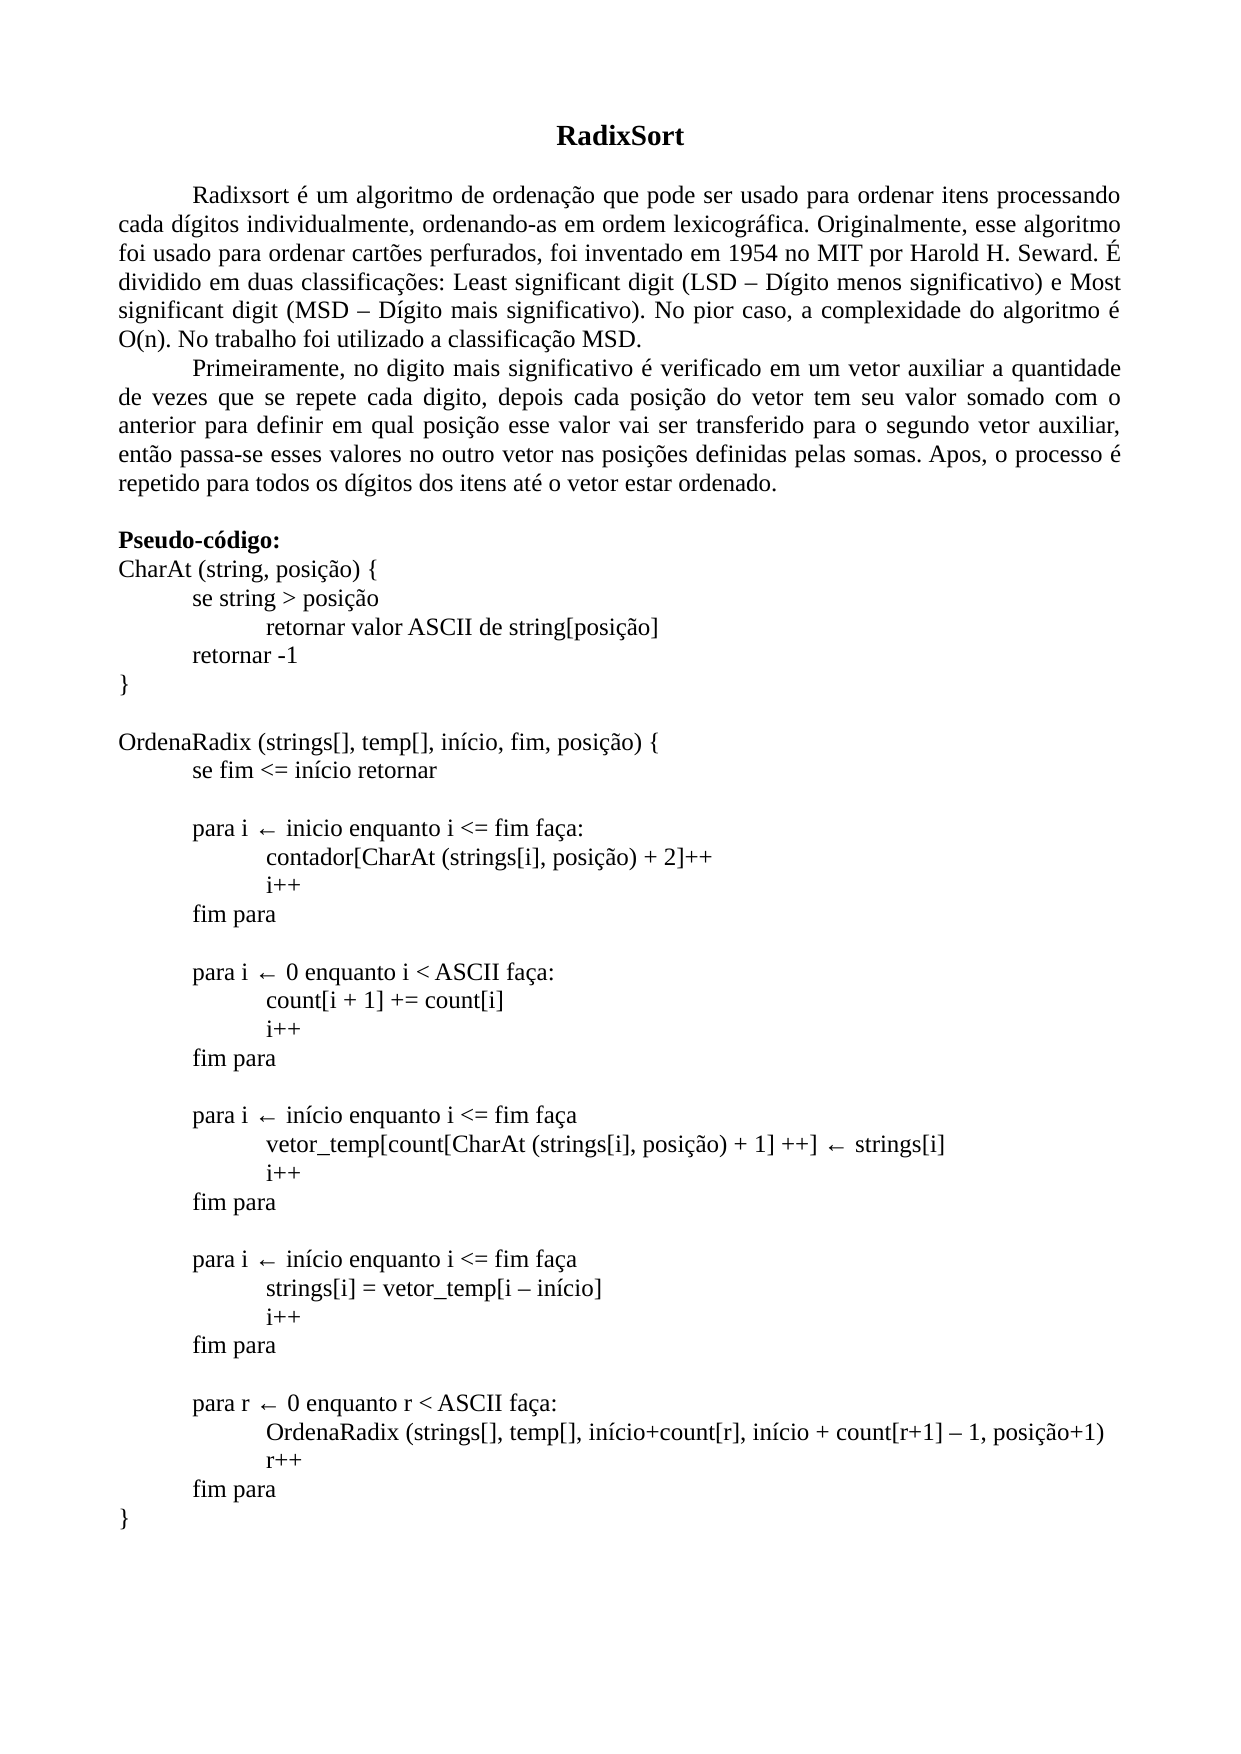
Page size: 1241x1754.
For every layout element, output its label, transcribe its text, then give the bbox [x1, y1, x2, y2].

text i++ [118, 870, 1122, 899]
text i++ [118, 1158, 1122, 1187]
text fim para [118, 1474, 1122, 1503]
text fim para [118, 1330, 1122, 1359]
text OrdenaRadix (strings[], temp[], início, fim, posição) { [118, 727, 1122, 755]
text para i ← 0 enquanto i < ASCII faça: [118, 957, 1122, 985]
text strings[i] = vetor_temp[i – início] [118, 1273, 1122, 1302]
text retornar -1 [118, 640, 1122, 669]
text OrdenaRadix (strings[], temp[], início+count[r], início + count[r+1] – 1, posição+1) [118, 1417, 1122, 1445]
text para i ← inicio enquanto i <= fim faça: [118, 813, 1122, 842]
text retornar valor ASCII de string[posição] [118, 612, 1122, 640]
text CharAt (string, posição) { [118, 554, 1122, 583]
text Pseudo-código: [118, 525, 1122, 554]
text Radixsort é um algoritmo de ordenação que pode ser usado para ordenar itens processando cada dígitos individualmente, ordenando-as em ordem lexicográfica. Originalmente, esse algoritmo foi usado para ordenar cartões perfurados, foi inventado em 1954 no MIT por Harold H. Seward. É dividido em duas classificações: Least significant digit (LSD – Dígito menos significativo) e Most significant digit (MSD – Dígito mais significativo). No pior caso, a complexidade do algoritmo é O(n). No trabalho foi utilizado a classificação MSD. [118, 180, 1122, 353]
text para r ← 0 enquanto r < ASCII faça: [118, 1388, 1122, 1417]
text fim para [118, 1043, 1122, 1072]
text contador[CharAt (strings[i], posição) + 2]++ [118, 842, 1122, 870]
text count[i + 1] += count[i] [118, 985, 1122, 1014]
text fim para [118, 899, 1122, 928]
text para i ← início enquanto i <= fim faça [118, 1244, 1122, 1273]
text fim para [118, 1187, 1122, 1215]
text se string > posição [118, 583, 1122, 612]
text i++ [118, 1302, 1122, 1330]
text i++ [118, 1014, 1122, 1043]
text } [118, 1503, 1122, 1532]
text } [118, 669, 1122, 698]
text RadixSort [118, 118, 1122, 152]
text Primeiramente, no digito mais significativo é verificado em um vetor auxiliar a quantidade de vezes que se repete cada digito, depois cada posição do vetor tem seu valor somado com o anterior para definir em qual posição esse valor vai ser transferido para o segundo vetor auxiliar, então passa-se esses valores no outro vetor nas posições definidas pelas somas. Apos, o processo é repetido para todos os dígitos dos itens até o vetor estar ordenado. [118, 353, 1122, 497]
text para i ← início enquanto i <= fim faça [118, 1100, 1122, 1129]
text se fim <= início retornar [118, 755, 1122, 784]
text vetor_temp[count[CharAt (strings[i], posição) + 1] ++] ← strings[i] [118, 1129, 1122, 1158]
text r++ [118, 1445, 1122, 1474]
